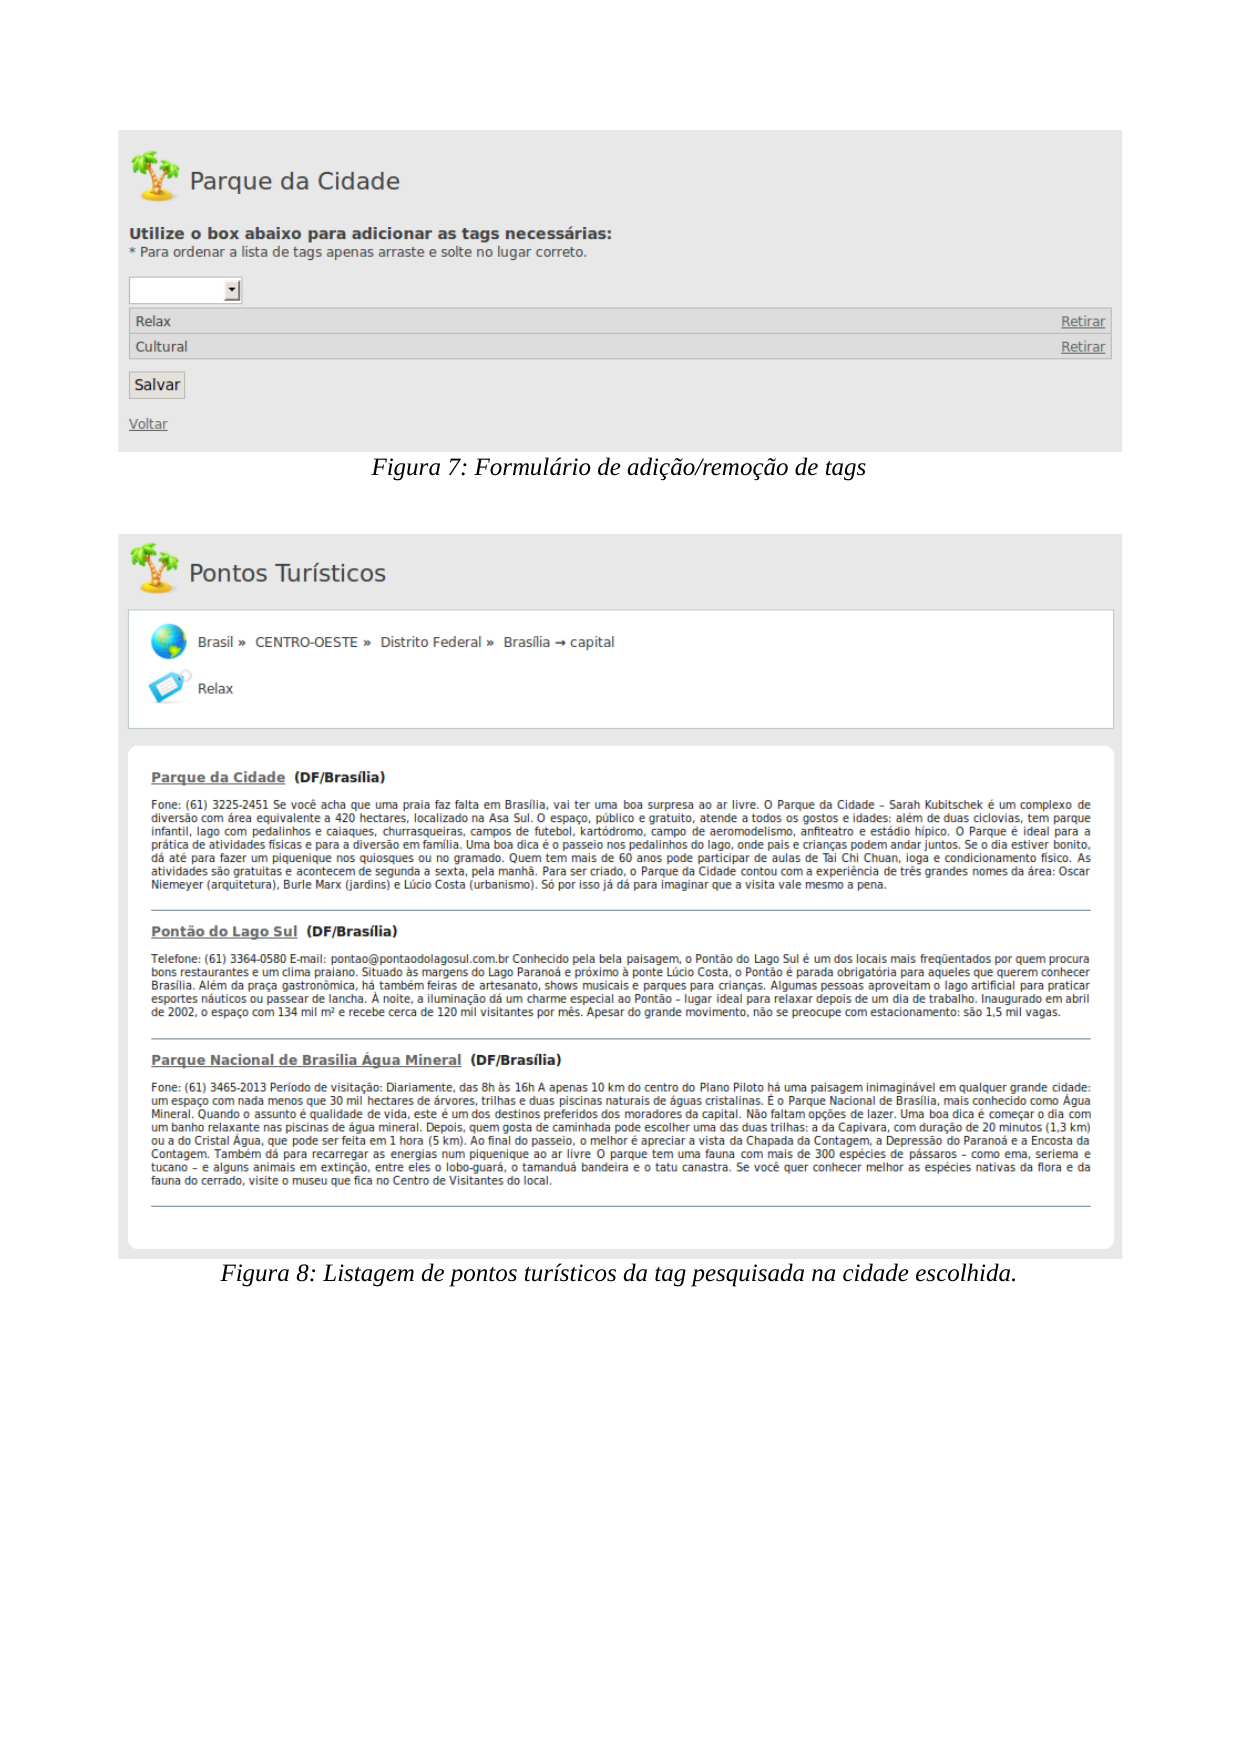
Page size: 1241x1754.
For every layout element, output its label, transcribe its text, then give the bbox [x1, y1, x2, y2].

text Figura 8: Listagem de pontos turísticos da tag pesquisada na cidade escolhida. [118, 1259, 1122, 1287]
picture [118, 534, 1123, 1259]
text Figura 7: Formulário de adição/remoção de tags [118, 452, 1122, 481]
picture [118, 130, 1123, 452]
